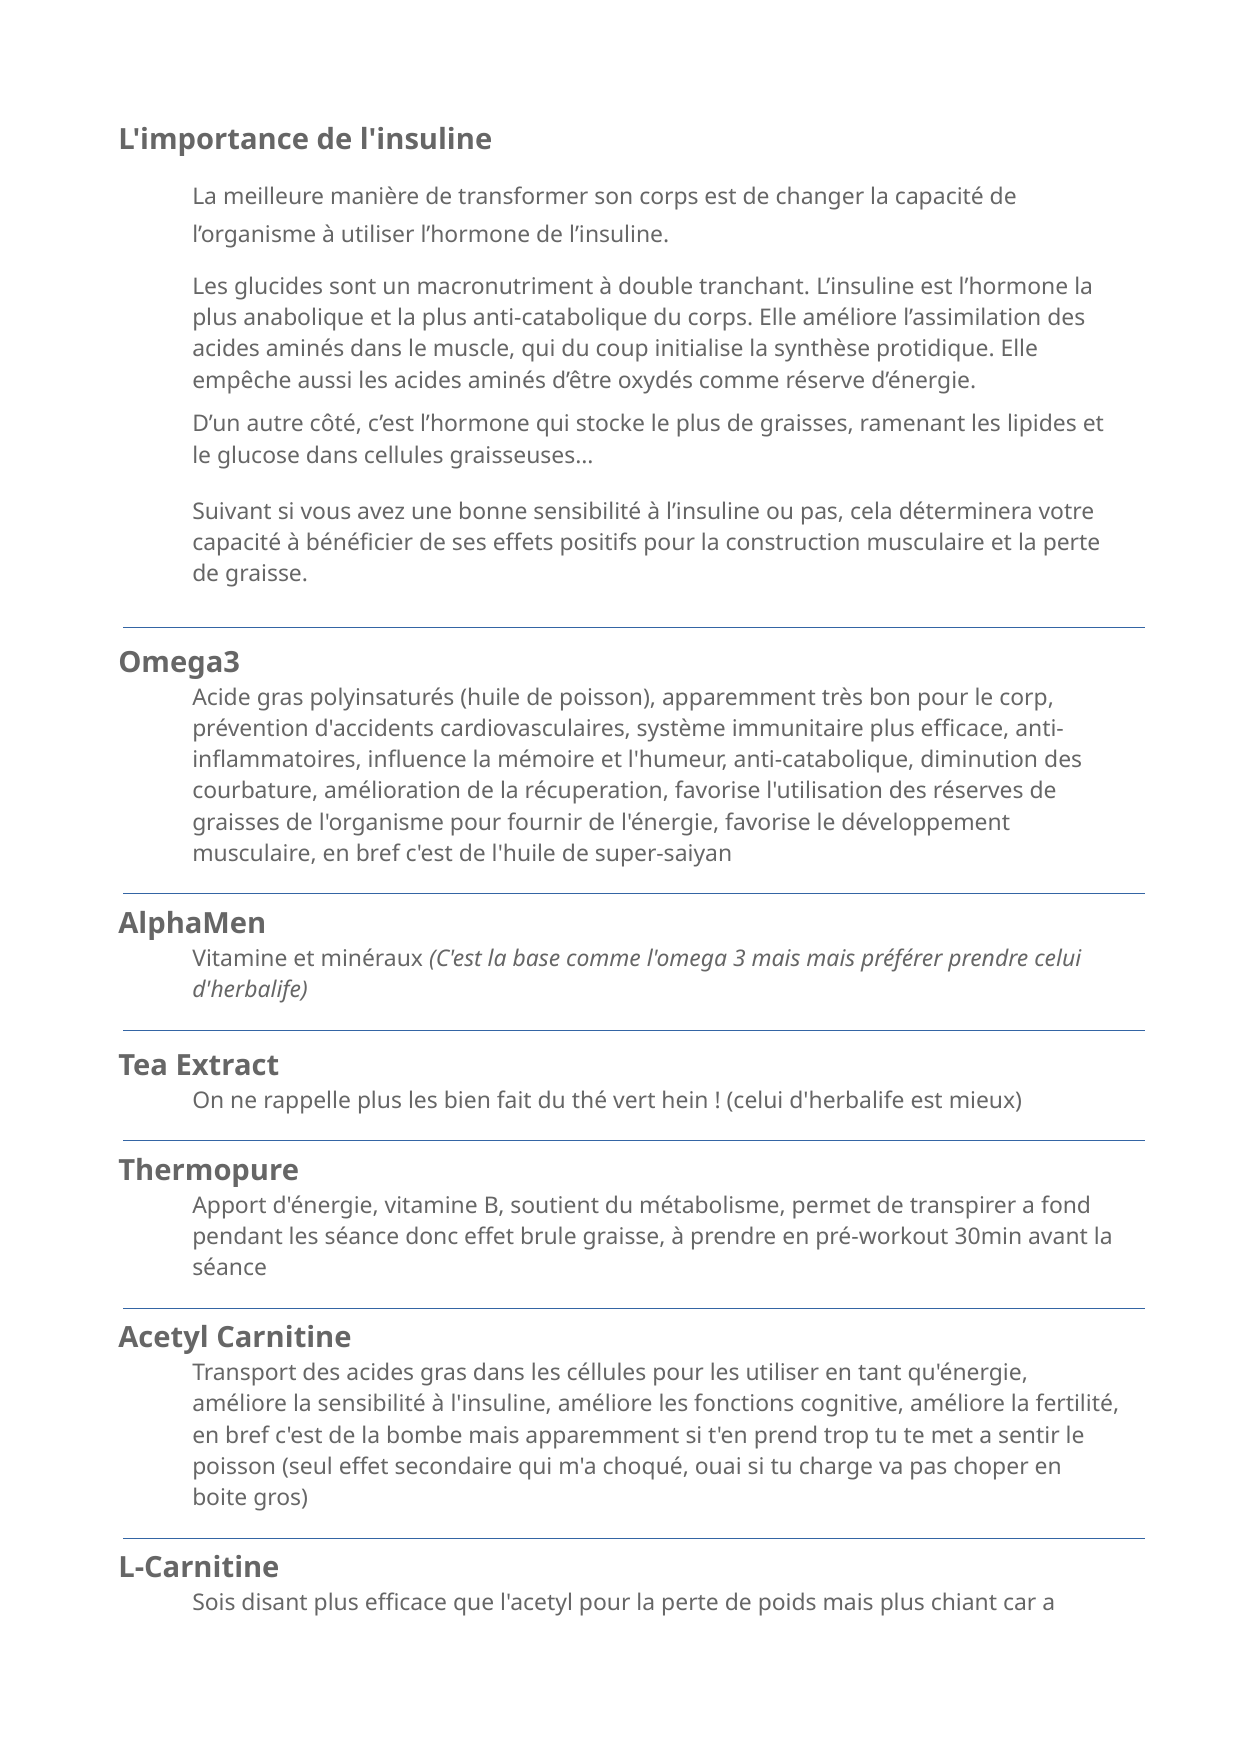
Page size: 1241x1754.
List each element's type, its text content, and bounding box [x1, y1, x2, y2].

text Sois disant plus efficace que l'acetyl pour la perte de poids mais plus chiant car a [192, 1586, 1122, 1617]
text L'importance de l'insuline [118, 118, 1122, 158]
text Tea Extract [118, 1044, 1122, 1084]
text Suivant si vous avez une bonne sensibilité à l’insuline ou pas, cela déterminera votre capacité à bénéficier de ses effets positifs pour la construction musculaire et la perte de graisse. [192, 495, 1122, 589]
text AlphaMen [118, 902, 1122, 942]
text Transport des acides gras dans les céllules pour les utiliser en tant qu'énergie, améliore la sensibilité à l'insuline, améliore les fonctions cognitive, améliore la fertilité, en bref c'est de la bombe mais apparemment si t'en prend trop tu te met a sentir le poisson (seul effet secondaire qui m'a choqué, ouai si tu charge va pas choper en boite gros) [192, 1356, 1122, 1512]
text Les glucides sont un macronutriment à double tranchant. L’insuline est l’hormone la plus anabolique et la plus anti-catabolique du corps. Elle améliore l’assimilation des acides aminés dans le muscle, qui du coup initialise la synthèse protidique. Elle empêche aussi les acides aminés d’être oxydés comme réserve d’énergie. [192, 270, 1122, 395]
text Omega3 [118, 641, 1122, 681]
text On ne rappelle plus les bien fait du thé vert hein ! (celui d'herbalife est mieux) [192, 1084, 1122, 1115]
text Apport d'énergie, vitamine B, soutient du métabolisme, permet de transpirer a fond pendant les séance donc effet brule graisse, à prendre en pré-workout 30min avant la séance [192, 1189, 1122, 1282]
text Acetyl Carnitine [118, 1316, 1122, 1356]
text Thermopure [118, 1149, 1122, 1189]
text D’un autre côté, c’est l’hormone qui stocke le plus de graisses, ramenant les lipides et le glucose dans cellules graisseuses… [192, 407, 1122, 470]
text La meilleure manière de transformer son corps est de changer la capacité de l’organisme à utiliser l’hormone de l’insuline. [192, 180, 1122, 249]
text Acide gras polyinsaturés (huile de poisson), apparemment très bon pour le corp, prévention d'accidents cardiovasculaires, système immunitaire plus efficace, anti-inflammatoires, influence la mémoire et l'humeur, anti-catabolique, diminution des courbature, amélioration de la récuperation, favorise l'utilisation des réserves de graisses de l'organisme pour fournir de l'énergie, favorise le développement musculaire, en bref c'est de l'huile de super-saiyan [192, 681, 1122, 868]
text Vitamine et minéraux (C'est la base comme l'omega 3 mais mais préférer prendre celui d'herbalife) [192, 942, 1122, 1004]
text L-Carnitine [118, 1546, 1122, 1586]
